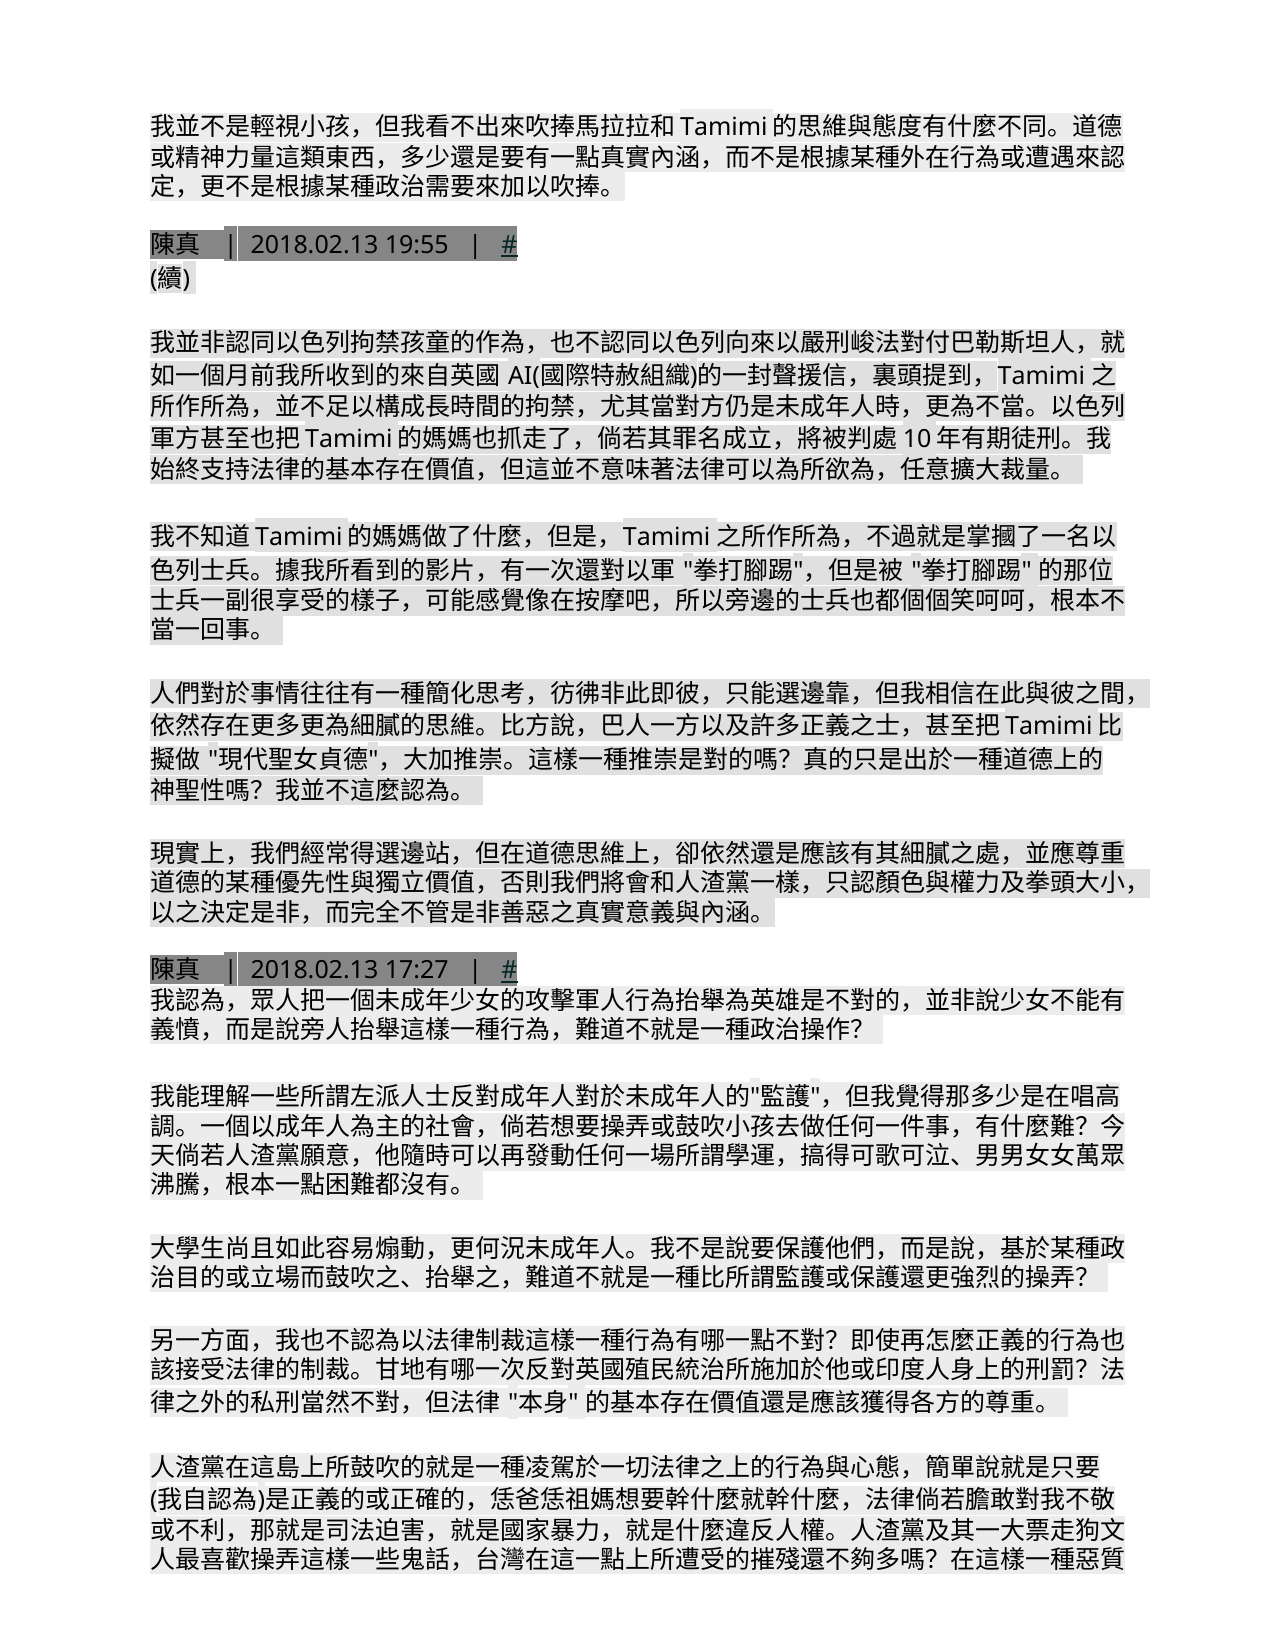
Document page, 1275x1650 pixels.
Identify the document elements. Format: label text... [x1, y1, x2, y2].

text 我並不是輕視小孩，但我看不出來吹捧馬拉拉和Tamimi的思維與態度有什麼不同。道德或精神力量這類東西，多少還是要有一點真實內涵，而不是根據某種外在行為或遭遇來認定，更不是根據某種政治需要來加以吹捧。 [150, 75, 1125, 201]
text 陳真 | 2018.02.13 19:55 | # [150, 226, 1125, 261]
text 陳真 | 2018.02.13 17:27 | # [150, 952, 1125, 986]
text (續) 我並非認同以色列拘禁孩童的作為，也不認同以色列向來以嚴刑峻法對付巴勒斯坦人，就如一個月前我所收到的來自英國 AI(國際特赦組織)的一封聲援信，裏頭提到，Tamimi 之所作所為，並不足以構成長時間的拘禁，尤其當對方仍是未成年人時，更為不當。以色列軍方甚至也把Tamimi的媽媽也抓走了，倘若其罪名成立，將被判處10年有期徒刑。我始終支持法律的基本存在價值，但這並不意味著法律可以為所欲為，任意擴大裁量。 我不知道Tamimi的媽媽做了什麼，但是，Tamimi 之所作所為，不過就是掌摑了一名以色列士兵。據我所看到的影片，有一次還對以軍 "拳打腳踢"，但是被 "拳打腳踢" 的那位士兵一副很享受的樣子，可能感覺像在按摩吧，所以旁邊的士兵也都個個笑呵呵，根本不當一回事。 人們對於事情往往有一種簡化思考，彷彿非此即彼，只能選邊靠，但我相信在此與彼之間，依然存在更多更為細膩的思維。比方說，巴人一方以及許多正義之士，甚至把Tamimi比擬做 "現代聖女貞德"，大加推崇。這樣一種推崇是對的嗎？真的只是出於一種道德上的神聖性嗎？我並不這麼認為。 現實上，我們經常得選邊站，但在道德思維上，卻依然還是應該有其細膩之處，並應尊重道德的某種優先性與獨立價值，否則我們將會和人渣黨一樣，只認顏色與權力及拳頭大小，以之決定是非，而完全不管是非善惡之真實意義與內涵。 [150, 261, 1125, 927]
text 我認為，眾人把一個未成年少女的攻擊軍人行為抬舉為英雄是不對的，並非說少女不能有義憤，而是說旁人抬舉這樣一種行為，難道不就是一種政治操作？ 我能理解一些所謂左派人士反對成年人對於未成年人的"監護"，但我覺得那多少是在唱高調。一個以成年人為主的社會，倘若想要操弄或鼓吹小孩去做任何一件事，有什麼難？今天倘若人渣黨願意，他隨時可以再發動任何一場所謂學運，搞得可歌可泣、男男女女萬眾沸騰，根本一點困難都沒有。 大學生尚且如此容易煽動，更何況未成年人。我不是說要保護他們，而是說，基於某種政治目的或立場而鼓吹之、抬舉之，難道不就是一種比所謂監護或保護還更強烈的操弄？ 另一方面，我也不認為以法律制裁這樣一種行為有哪一點不對？即使再怎麼正義的行為也該接受法律的制裁。甘地有哪一次反對英國殖民統治所施加於他或印度人身上的刑罰？法律之外的私刑當然不對，但法律 "本身" 的基本存在價值還是應該獲得各方的尊重。 人渣黨在這島上所鼓吹的就是一種凌駕於一切法律之上的行為與心態，簡單說就是只要(我自認為)是正義的或正確的，恁爸恁祖媽想要幹什麼就幹什麼，法律倘若膽敢對我不敬或不利，那就是司法迫害，就是國家暴力，就是什麼違反人權。人渣黨及其一大票走狗文人最喜歡操弄這樣一些鬼話，台灣在這一點上所遭受的摧殘還不夠多嗎？在這樣一種惡質病態心理下，法律往往變成一種服務於特定政治立場的工具；誰敢辦綠，就給恁爸試試看，恁爸就要讓你好看。 今天，你就算毆打一條狗都有罪，憑什麼打一個軍人耳光卻不用接受法律制裁？你可以尊敬當事人的某種行為，但你還是應該歡迎她去接受法律審判。 1993年，林義雄發起一個要求總統直選的抗爭，我也有參加，幾天幾夜淒風苦雨佔領台北街頭。後來，林義雄被移送法辦，幾次傳訊都不出庭，法院於是對他發佈通緝，揚言拘提到案。 林義雄根本不理會，就等著人家來抓他。這樣做是對的。問題是，拘提了好幾年還沒拘提成功。台灣的法院回應外界的質疑，居然說那是因為他們不知道林義雄的家在哪。 那一年，1998年的暑假，我回台灣看診賺點學費，下飛機第一天就看到報紙上這樣一條新聞，法院表示無法成功拘捕林義雄是因為不知道他家在哪。於是我馬上就拿了一張紙，簽名蓋章寫了一封限時掛號的檢舉函給法院(影本我至今還留著)，告知法院林義雄在台北與宜蘭的家的詳細地址與電話。 林義雄是我出國念書幫我寫推薦信的人之一。長年以來，我對他充滿尊敬，我之所以向法院告知其住所，當然是衝著法院來，因為我知道法院是在裝蒜，他根本不敢抓林義雄，所以就講一些笑死人的鳥話來搪塞，什麼不知道他家在哪，所以抓好幾年都抓不到云云。 台灣的法律就是這樣可恥，對付一般人或特別是弱勢者，異常勇猛，小案大辦，沒案都能硬栽贓出案子來，讓你來 "幫忙" 他們累積破案績效，一抓進去往往就是先打再說。但是，對於有力人士就馬上大轉彎，大案小辦，風頭一過就當做沒這回事。 我想說的是，法律本身的存在價值很重要。冤案假案當然還是要抗議，但這並不意味著只要我擁有政治正確，我就應該豁免於法律之外。你可以不鳥法律，但你不能說因為你是政治正確，從而就以為自己應當凌駕在法律之上。 [150, 986, 1125, 1574]
